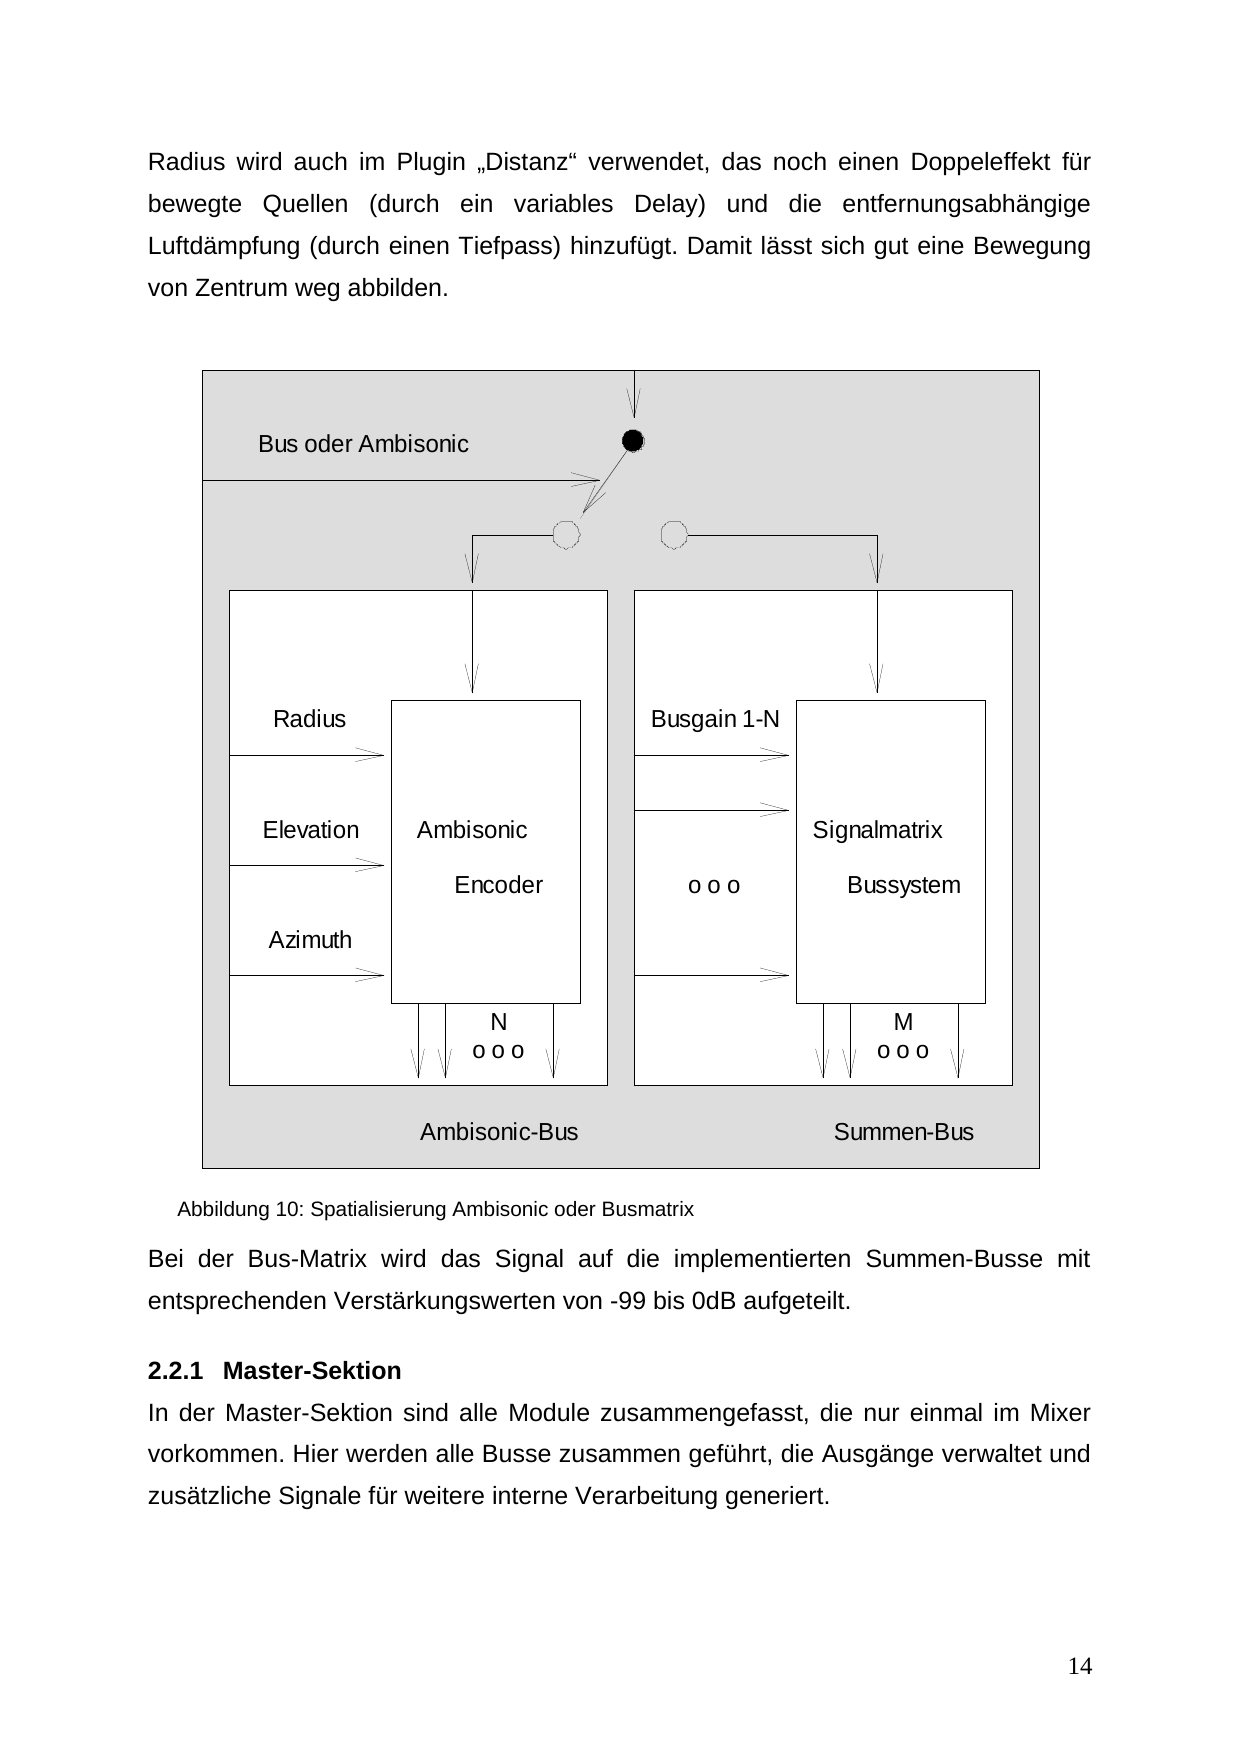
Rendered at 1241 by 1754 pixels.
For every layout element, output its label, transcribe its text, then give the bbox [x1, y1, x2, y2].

text Abbildung 10: Spatialisierung Ambisonic oder Busmatrix [177, 1198, 1063, 1221]
text Radius wird auch im Plugin „Distanz“ verwendet, das noch einen Doppeleffekt für bewegte Quellen (durch ein variables Delay) und die entfernungsabhängige Luftdämpfung (durch einen Tiefpass) hinzufügt. Damit lässt sich gut eine Bewegung von Zentrum weg abbilden. [148, 148, 1092, 301]
subtitle Master-Sektion [148, 1357, 1092, 1384]
text In der Master-Sektion sind alle Module zusammengefasst, die nur einmal im Mixer vorkommen. Hier werden alle Busse zusammen geführt, die Ausgänge verwaltet und zusätzliche Signale für weitere interne Verarbeitung generiert. [148, 1398, 1092, 1510]
text Bei der Bus-Matrix wird das Signal auf die implementierten Summen-Busse mit entsprechenden Verstärkungswerten von -99 bis 0dB aufgeteilt. [148, 356, 1092, 1315]
